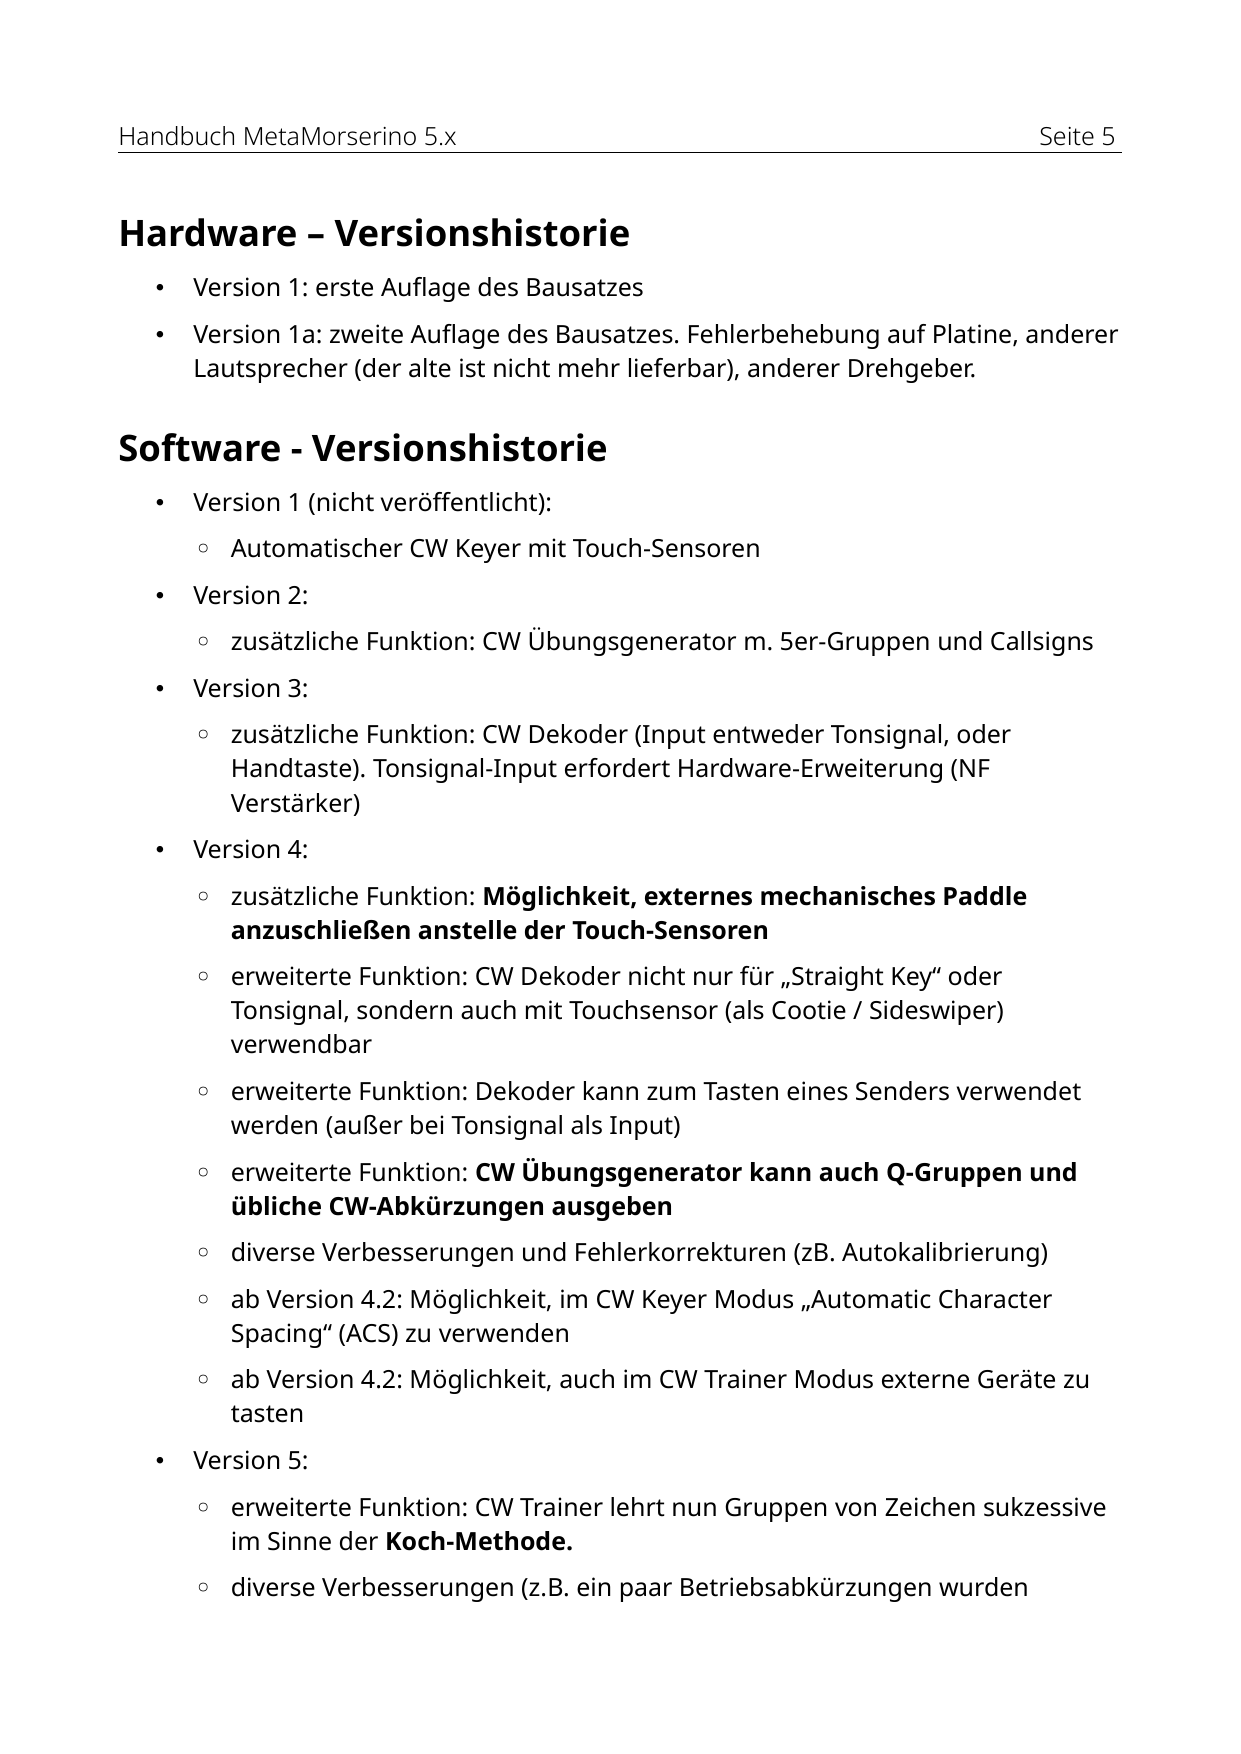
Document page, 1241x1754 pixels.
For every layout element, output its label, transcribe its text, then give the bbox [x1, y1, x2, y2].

list Version 3: [156, 671, 1122, 704]
list Version 4: [156, 832, 1122, 866]
list erweiterte Funktion: CW Übungsgenerator kann auch Q-Gruppen und übliche CW-Abkürzungen ausgeben [193, 1154, 1122, 1222]
list diverse Verbesserungen und Fehlerkorrekturen (zB. Autokalibrierung) [193, 1235, 1122, 1269]
list Version 1: erste Auflage des Bausatzes [156, 270, 1122, 304]
subtitle Hardware – Versionshistorie [118, 208, 1122, 257]
list zusätzliche Funktion: CW Dekoder (Input entweder Tonsignal, oder Handtaste). Tonsignal-Input erfordert Hardware-Erweiterung (NF Verstärker) [193, 717, 1122, 819]
list ab Version 4.2: Möglichkeit, auch im CW Trainer Modus externe Geräte zu tasten [193, 1362, 1122, 1430]
list Version 1 (nicht veröffentlicht): [156, 484, 1122, 518]
list diverse Verbesserungen (z.B. ein paar Betriebsabkürzungen wurden [193, 1570, 1122, 1604]
list zusätzliche Funktion: CW Übungsgenerator m. 5er-Gruppen und Callsigns [193, 624, 1122, 658]
list zusätzliche Funktion: Möglichkeit, externes mechanisches Paddle anzuschließen anstelle der Touch-Sensoren [193, 878, 1122, 946]
list Version 5: [156, 1443, 1122, 1477]
list erweiterte Funktion: CW Trainer lehrt nun Gruppen von Zeichen sukzessive im Sinne der Koch-Methode. [193, 1489, 1122, 1557]
list erweiterte Funktion: Dekoder kann zum Tasten eines Senders verwendet werden (außer bei Tonsignal als Input) [193, 1074, 1122, 1142]
subtitle Software - Versionshistorie [118, 422, 1122, 472]
list Automatischer CW Keyer mit Touch-Sensoren [193, 531, 1122, 565]
list Version 2: [156, 577, 1122, 611]
list Version 1a: zweite Auflage des Bausatzes. Fehlerbehebung auf Platine, anderer Lautsprecher (der alte ist nicht mehr lieferbar), anderer Drehgeber. [156, 316, 1122, 384]
list erweiterte Funktion: CW Dekoder nicht nur für „Straight Key“ oder Tonsignal, sondern auch mit Touchsensor (als Cootie / Sideswiper) verwendbar [193, 959, 1122, 1061]
list ab Version 4.2: Möglichkeit, im CW Keyer Modus „Automatic Character Spacing“ (ACS) zu verwenden [193, 1281, 1122, 1349]
